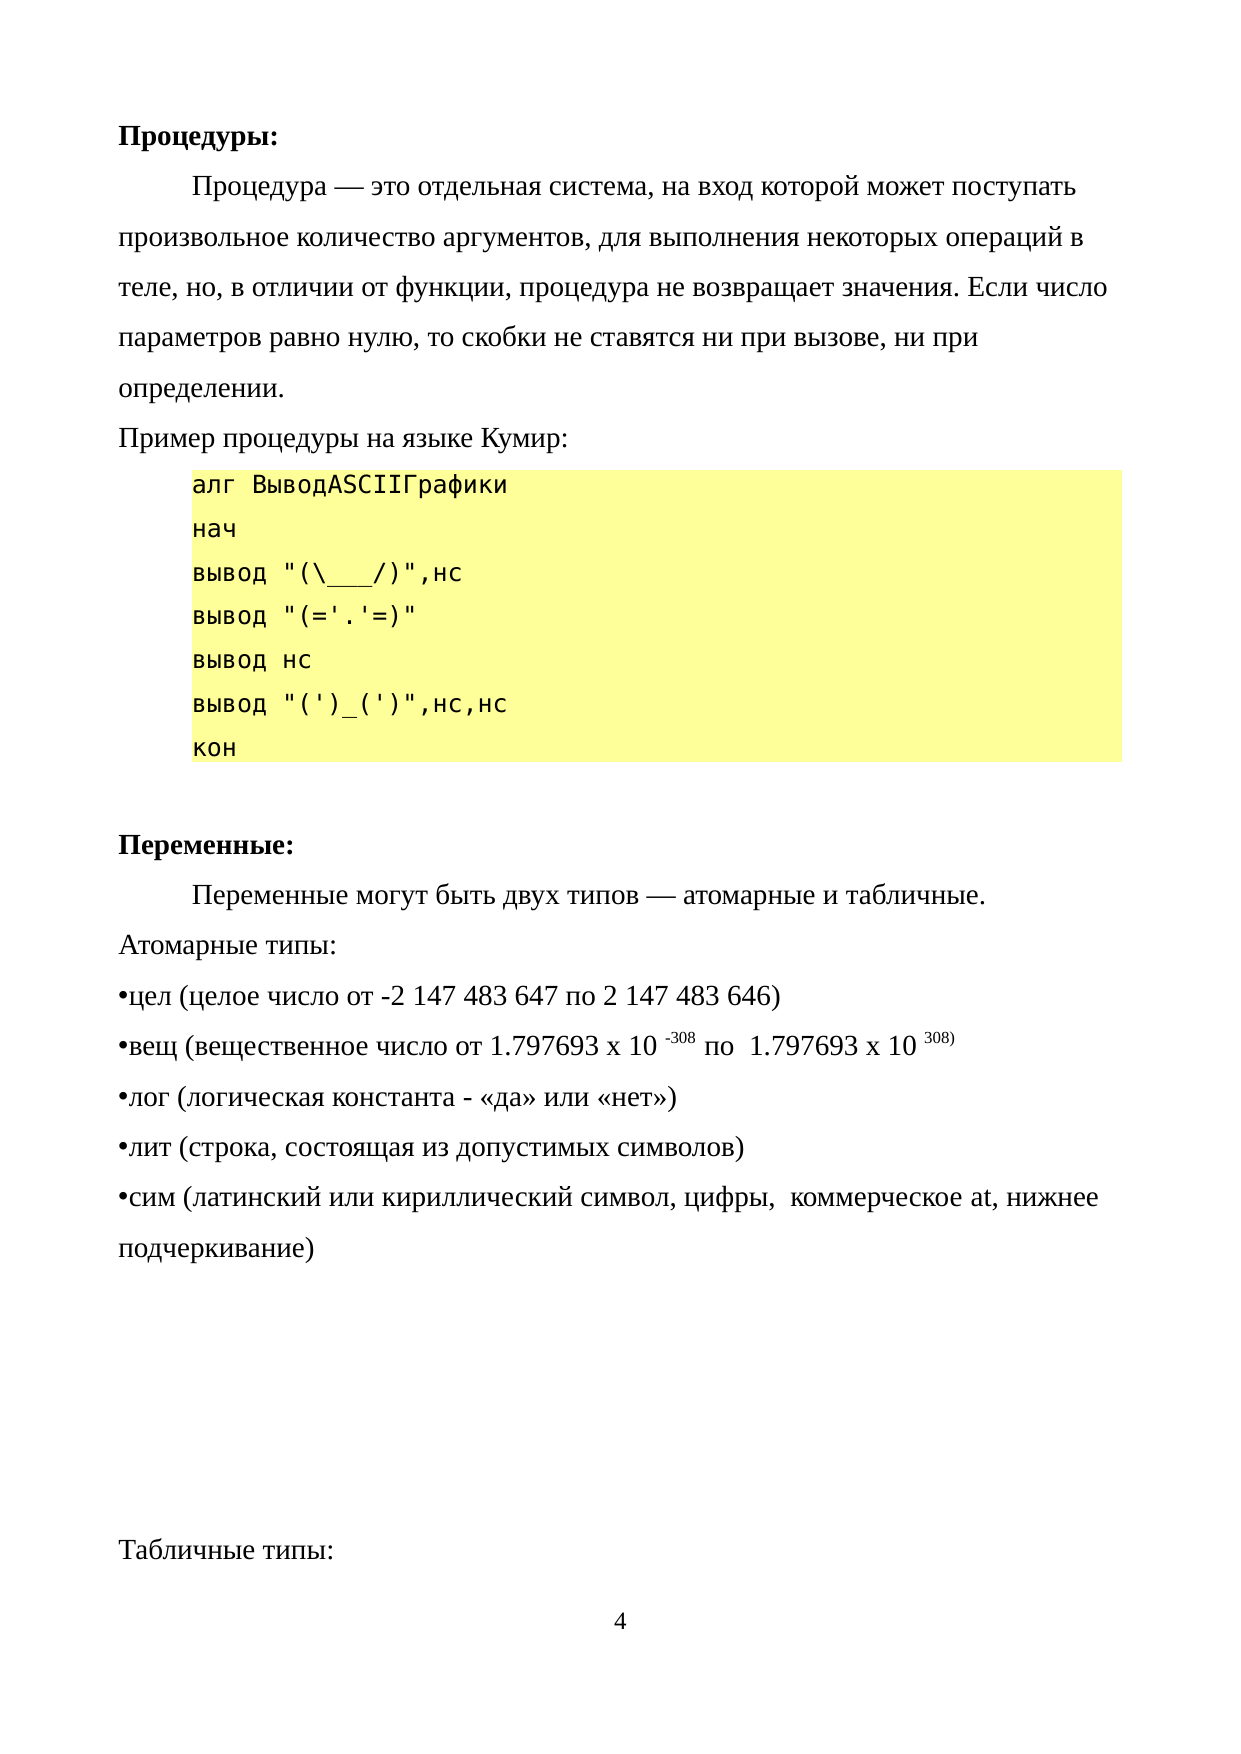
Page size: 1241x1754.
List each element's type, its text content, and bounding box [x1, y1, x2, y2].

text Процедура — это отдельная система, на вход которой может поступать произвольное количество аргументов, для выполнения некоторых операций в теле, но, в отличии от функции, процедура не возвращает значения. Если число параметров равно нулю, то скобки не ставятся ни при вызове, ни при определении. [118, 168, 1122, 403]
text нач [192, 514, 1122, 543]
text вывод нс [192, 645, 1122, 674]
text Процедуры: [118, 118, 1122, 152]
text кон [192, 733, 1122, 762]
text Переменные: [118, 827, 1122, 860]
text Пример процедуры на языке Кумир: [118, 420, 1122, 453]
text алг ВыводASCIIГрафики [192, 470, 1122, 499]
text вывод "(='.'=)" [192, 602, 1122, 631]
list лит (строка, состоящая из допустимых символов) [118, 1129, 1122, 1163]
text вывод "(\___/)",нс [192, 558, 1122, 587]
text Табличные типы: [118, 1532, 1122, 1565]
list цел (целое число от -2 147 483 647 по 2 147 483 646) [118, 978, 1122, 1011]
list сим (латинский или кириллический символ, цифры, коммерческое at, нижнее подчеркивание) [118, 1179, 1122, 1263]
list вещ (вещественное число от 1.797693 х 10 -308 по 1.797693 х 10 308) [118, 1028, 1122, 1062]
list лог (логическая константа - «да» или «нет») [118, 1079, 1122, 1112]
text Переменные могут быть двух типов — атомарные и табличные. Атомарные типы: [118, 877, 1122, 961]
text вывод "(')_(')",нс,нс [192, 689, 1122, 718]
